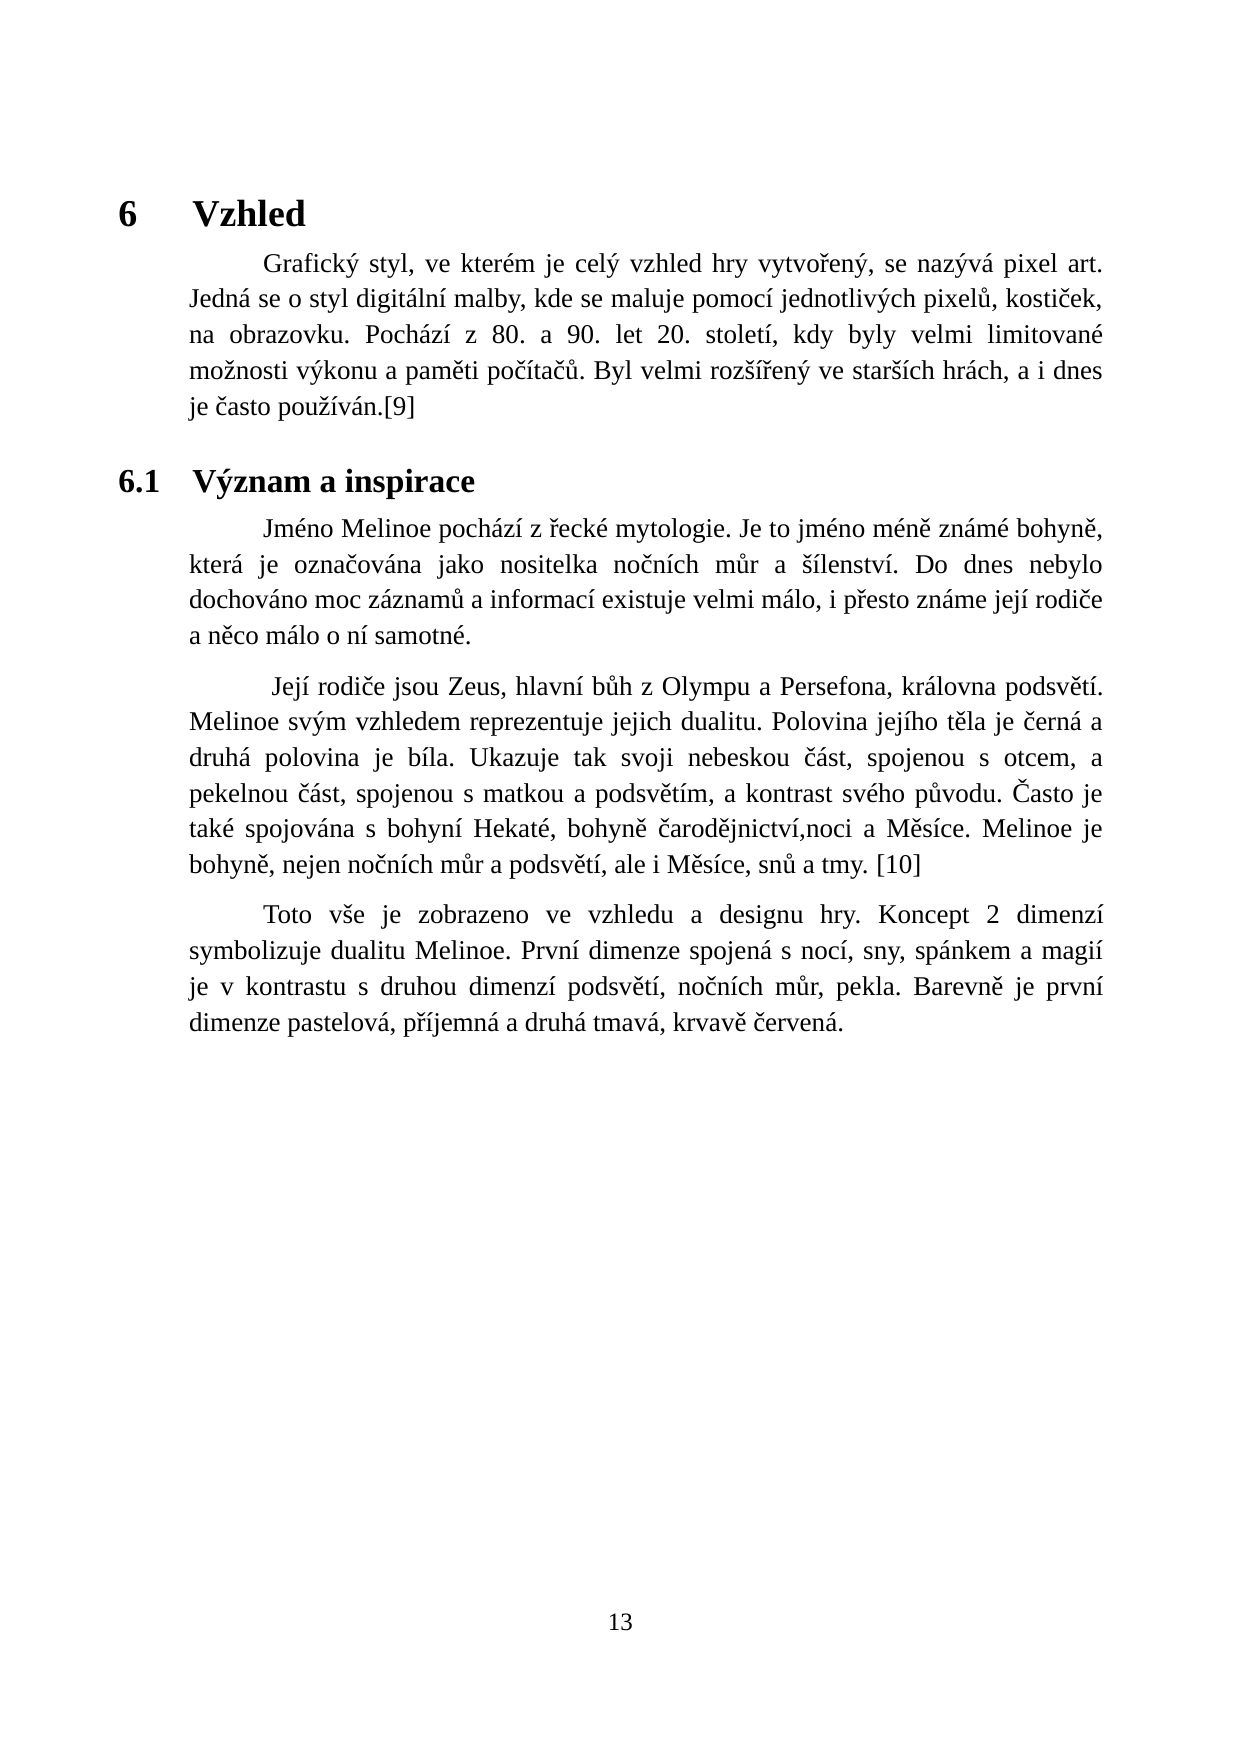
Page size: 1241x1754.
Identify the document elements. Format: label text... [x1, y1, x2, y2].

text Jméno Melinoe pochází z řecké mytologie. Je to jméno méně známé bohyně, která je označována jako nositelka nočních můr a šílenství. Do dnes nebylo dochováno moc záznamů a informací existuje velmi málo, i přesto známe její rodiče a něco málo o ní samotné. [189, 512, 1104, 650]
subtitle Vzhled [118, 191, 1107, 234]
subtitle Význam a inspirace [118, 461, 1107, 499]
text Grafický styl, ve kterém je celý vzhled hry vytvořený, se nazývá pixel art. Jedná se o styl digitální malby, kde se maluje pomocí jednotlivých pixelů, kostiček, na obrazovku. Pochází z 80. a 90. let 20. století, kdy byly velmi limitované možnosti výkonu a paměti počítačů. Byl velmi rozšířený ve starších hrách, a i dnes je často používán.[9] [189, 247, 1104, 421]
text Její rodiče jsou Zeus, hlavní bůh z Olympu a Persefona, královna podsvětí. Melinoe svým vzhledem reprezentuje jejich dualitu. Polovina jejího těla je černá a druhá polovina je bíla. Ukazuje tak svoji nebeskou část, spojenou s otcem, a pekelnou část, spojenou s matkou a podsvětím, a kontrast svého původu. Často je také spojována s bohyní Hekaté, bohyně čarodějnictví,noci a Měsíce. Melinoe je bohyně, nejen nočních můr a podsvětí, ale i Měsíce, snů a tmy. [10] [189, 669, 1104, 879]
text Toto vše je zobrazeno ve vzhledu a designu hry. Koncept 2 dimenzí symbolizuje dualitu Melinoe. První dimenze spojená s nocí, sny, spánkem a magií je v kontrastu s druhou dimenzí podsvětí, nočních můr, pekla. Barevně je první dimenze pastelová, příjemná a druhá tmavá, krvavě červená. [189, 898, 1104, 1037]
